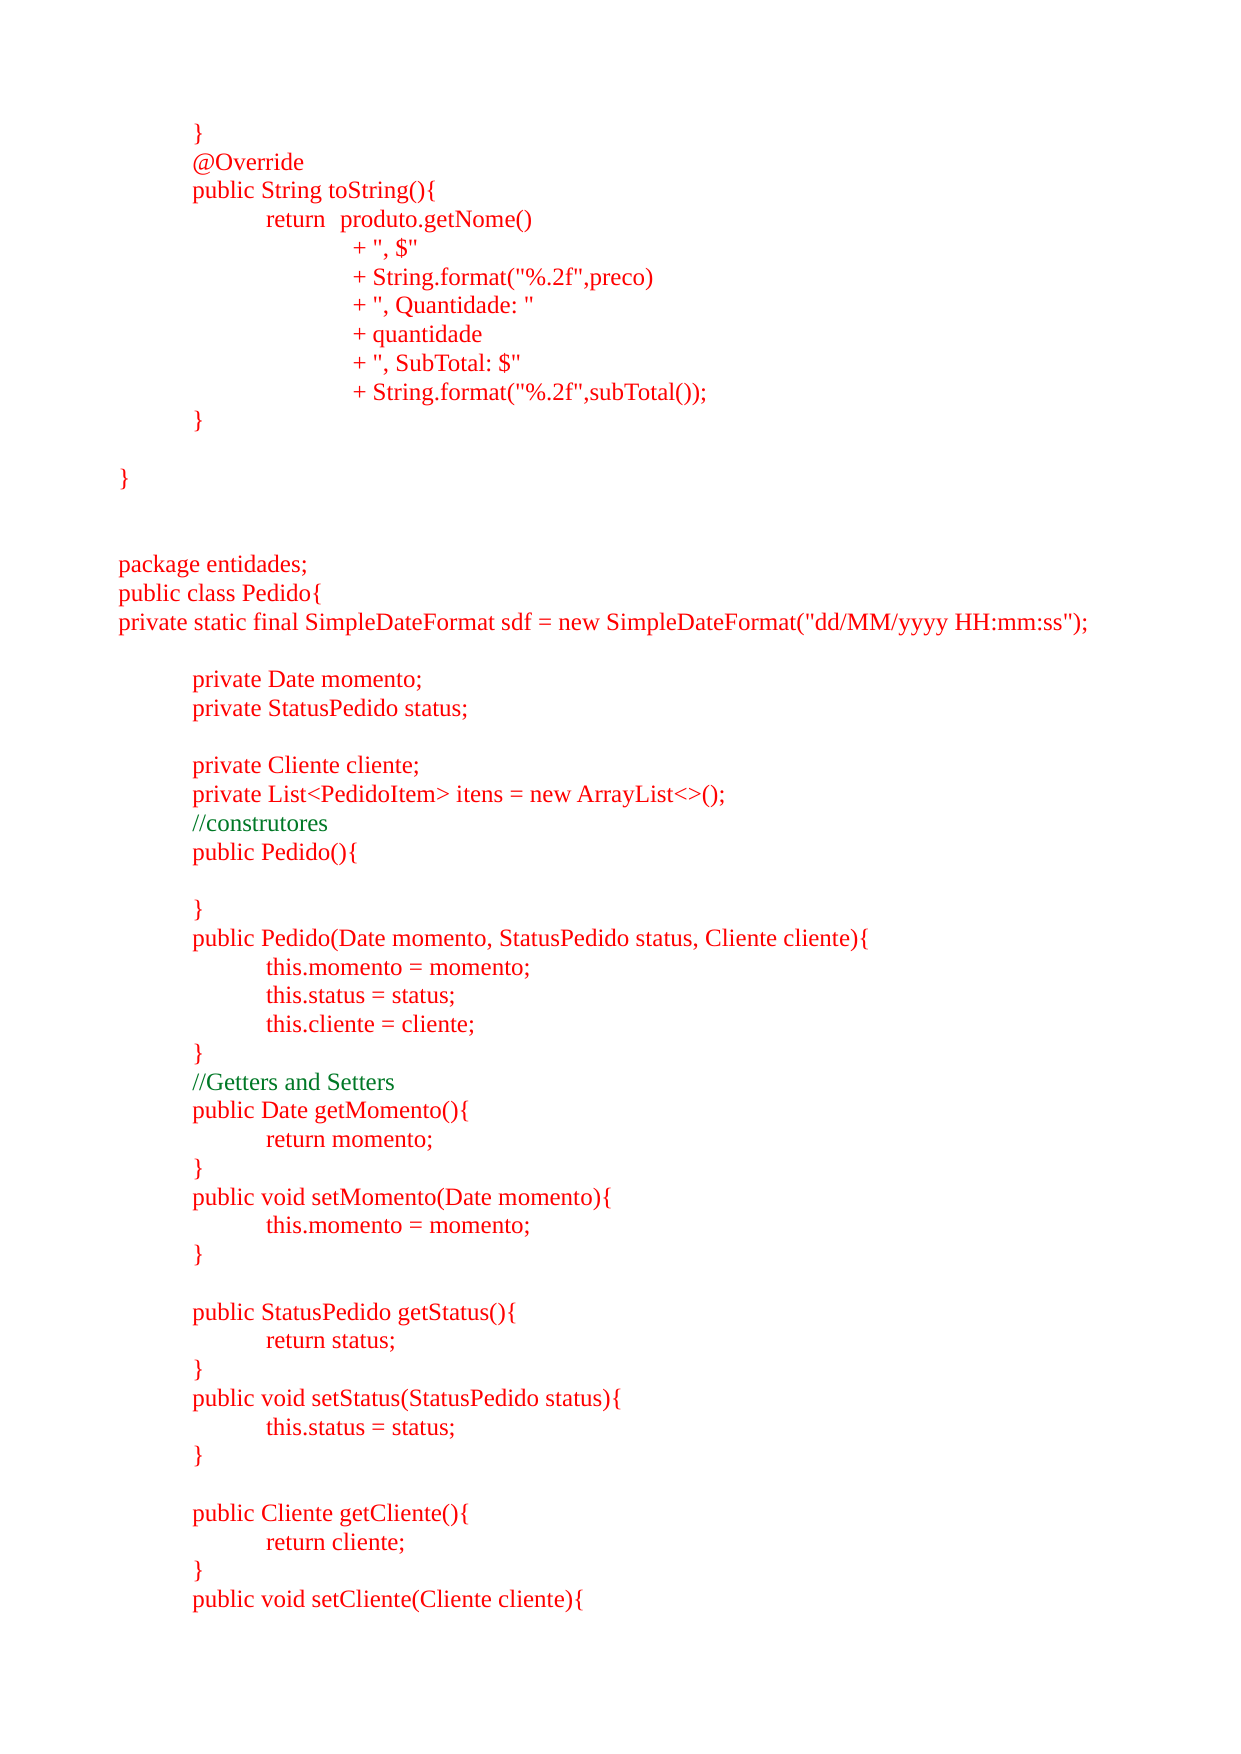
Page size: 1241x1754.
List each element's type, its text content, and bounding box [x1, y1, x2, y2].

text private static final SimpleDateFormat sdf = new SimpleDateFormat("dd/MM/yyyy HH:mm:ss"); [118, 607, 1122, 636]
text public Pedido(Date momento, StatusPedido status, Cliente cliente){ [118, 923, 1122, 952]
text @Override [118, 147, 1122, 176]
text + quantidade [118, 319, 1122, 348]
text return status; [118, 1326, 1122, 1354]
text //construtores [118, 808, 1122, 837]
text private Date momento; [118, 664, 1122, 693]
text } [118, 1354, 1122, 1383]
text } [118, 406, 1122, 434]
text private Cliente cliente; [118, 751, 1122, 779]
text this.momento = momento; [118, 1211, 1122, 1239]
text this.status = status; [118, 981, 1122, 1009]
text } [118, 1038, 1122, 1067]
text } [118, 118, 1122, 147]
text } [118, 1556, 1122, 1584]
text package entidades; [118, 549, 1122, 578]
text this.cliente = cliente; [118, 1009, 1122, 1038]
text return cliente; [118, 1527, 1122, 1556]
text public StatusPedido getStatus(){ [118, 1297, 1122, 1326]
text private List<PedidoItem> itens = new ArrayList<>(); [118, 779, 1122, 808]
text + String.format("%.2f",preco) [118, 262, 1122, 291]
text public class Pedido{ [118, 578, 1122, 607]
text + ", SubTotal: $" [118, 348, 1122, 377]
text public Date getMomento(){ [118, 1096, 1122, 1124]
text this.momento = momento; [118, 952, 1122, 981]
text public void setStatus(StatusPedido status){ [118, 1383, 1122, 1412]
text return momento; [118, 1124, 1122, 1153]
text + ", Quantidade: " [118, 291, 1122, 319]
text public Cliente getCliente(){ [118, 1498, 1122, 1527]
text } [118, 1239, 1122, 1268]
text public void setMomento(Date momento){ [118, 1182, 1122, 1211]
text } [118, 894, 1122, 923]
text //Getters and Setters [118, 1067, 1122, 1096]
text private StatusPedido status; [118, 693, 1122, 722]
text + ", $" [118, 233, 1122, 262]
text } [118, 1441, 1122, 1469]
text + String.format("%.2f",subTotal()); [118, 377, 1122, 406]
text public Pedido(){ [118, 837, 1122, 866]
text public void setCliente(Cliente cliente){ [118, 1584, 1122, 1613]
text } [118, 463, 1122, 492]
text this.status = status; [118, 1412, 1122, 1441]
text public String toString(){ [118, 176, 1122, 204]
text return produto.getNome() [118, 204, 1122, 233]
text } [118, 1153, 1122, 1182]
